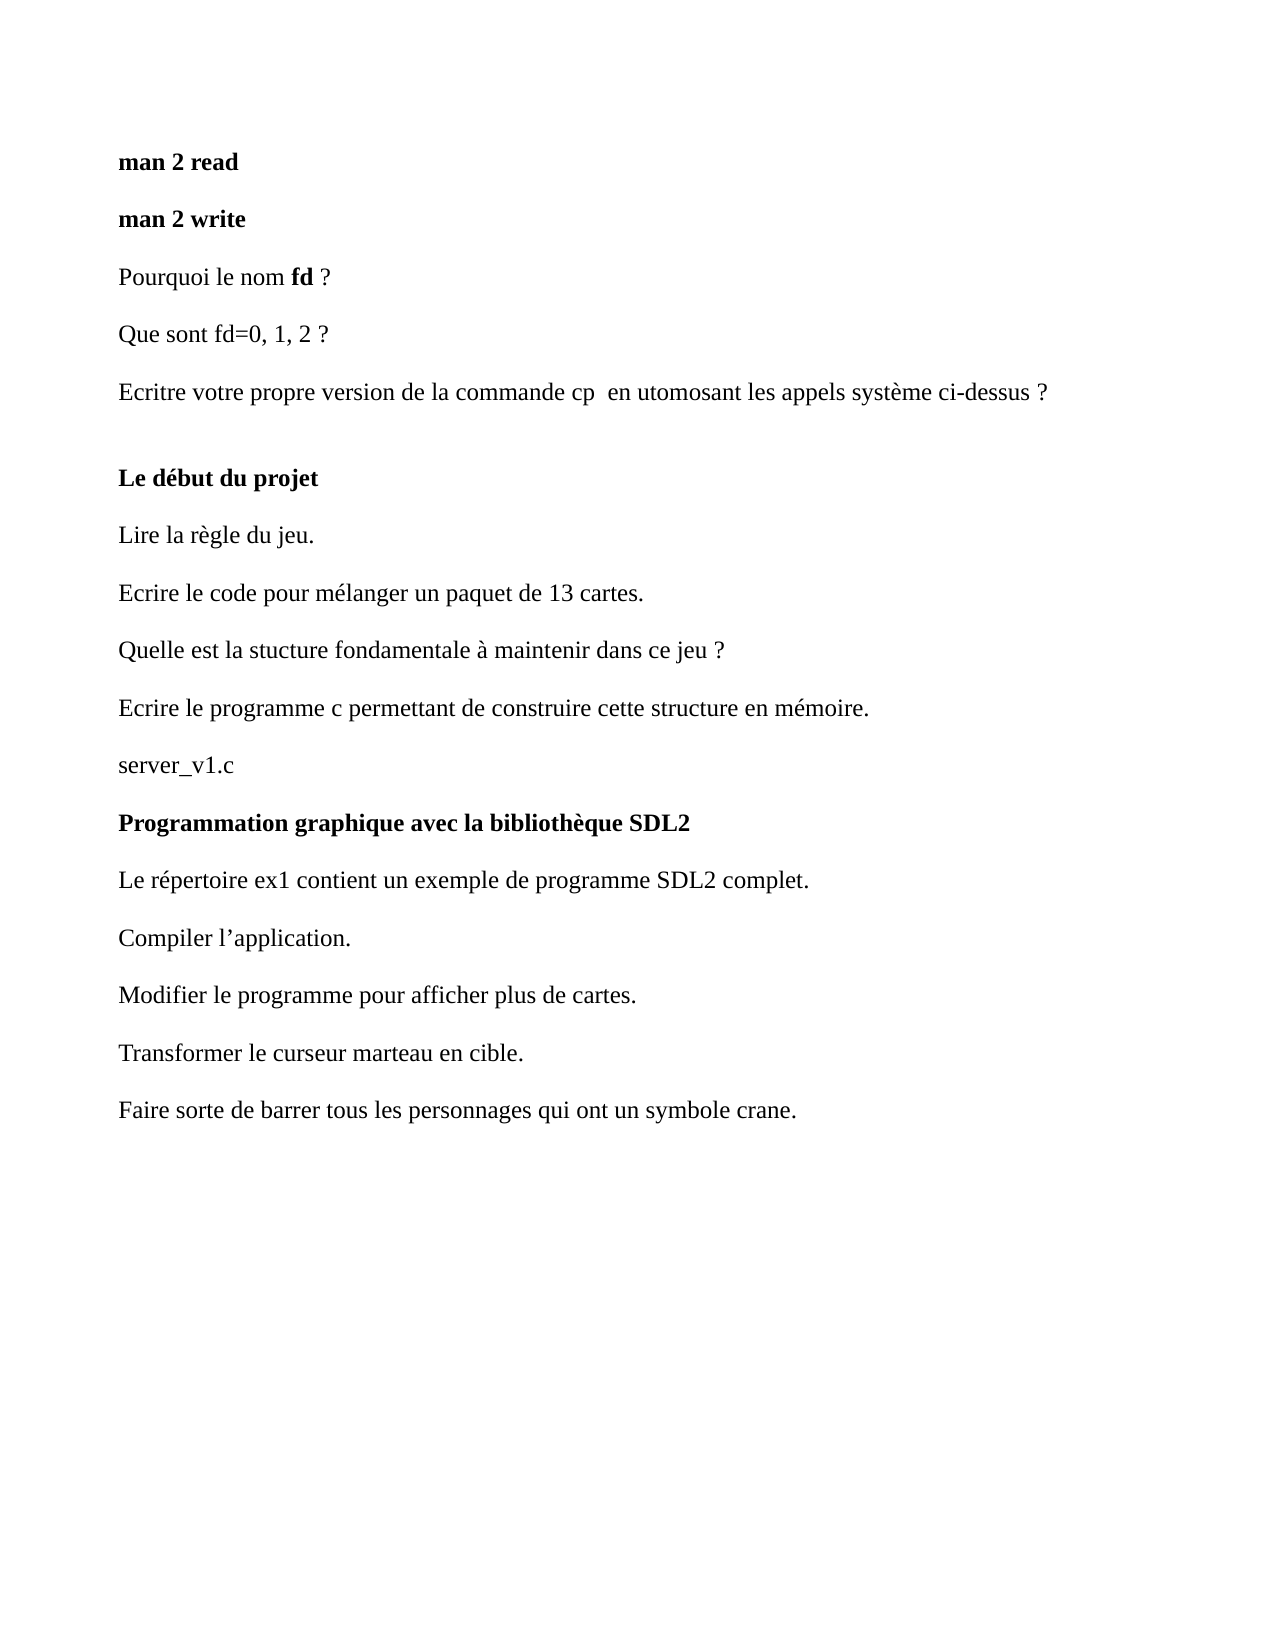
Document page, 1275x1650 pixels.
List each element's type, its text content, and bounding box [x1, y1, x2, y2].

text Quelle est la stucture fondamentale à maintenir dans ce jeu ? [118, 636, 1157, 664]
text Ecritre votre propre version de la commande cp en utomosant les appels système ci-dessus ? [118, 377, 1157, 406]
text Programmation graphique avec la bibliothèque SDL2 [118, 808, 1157, 837]
text Ecrire le programme c permettant de construire cette structure en mémoire. [118, 693, 1157, 722]
text Que sont fd=0, 1, 2 ? [118, 319, 1157, 348]
text Modifier le programme pour afficher plus de cartes. [118, 981, 1157, 1009]
text Transformer le curseur marteau en cible. [118, 1038, 1157, 1067]
text Compiler l’application. [118, 923, 1157, 952]
text Lire la règle du jeu. [118, 521, 1157, 549]
text Faire sorte de barrer tous les personnages qui ont un symbole crane. [118, 1096, 1157, 1124]
text Pourquoi le nom fd ? [118, 262, 1157, 291]
text server_v1.c [118, 751, 1157, 779]
text Ecrire le code pour mélanger un paquet de 13 cartes. [118, 578, 1157, 607]
text man 2 write [118, 204, 1157, 233]
text man 2 read [118, 147, 1157, 176]
text Le début du projet [118, 463, 1157, 492]
text Le répertoire ex1 contient un exemple de programme SDL2 complet. [118, 866, 1157, 894]
